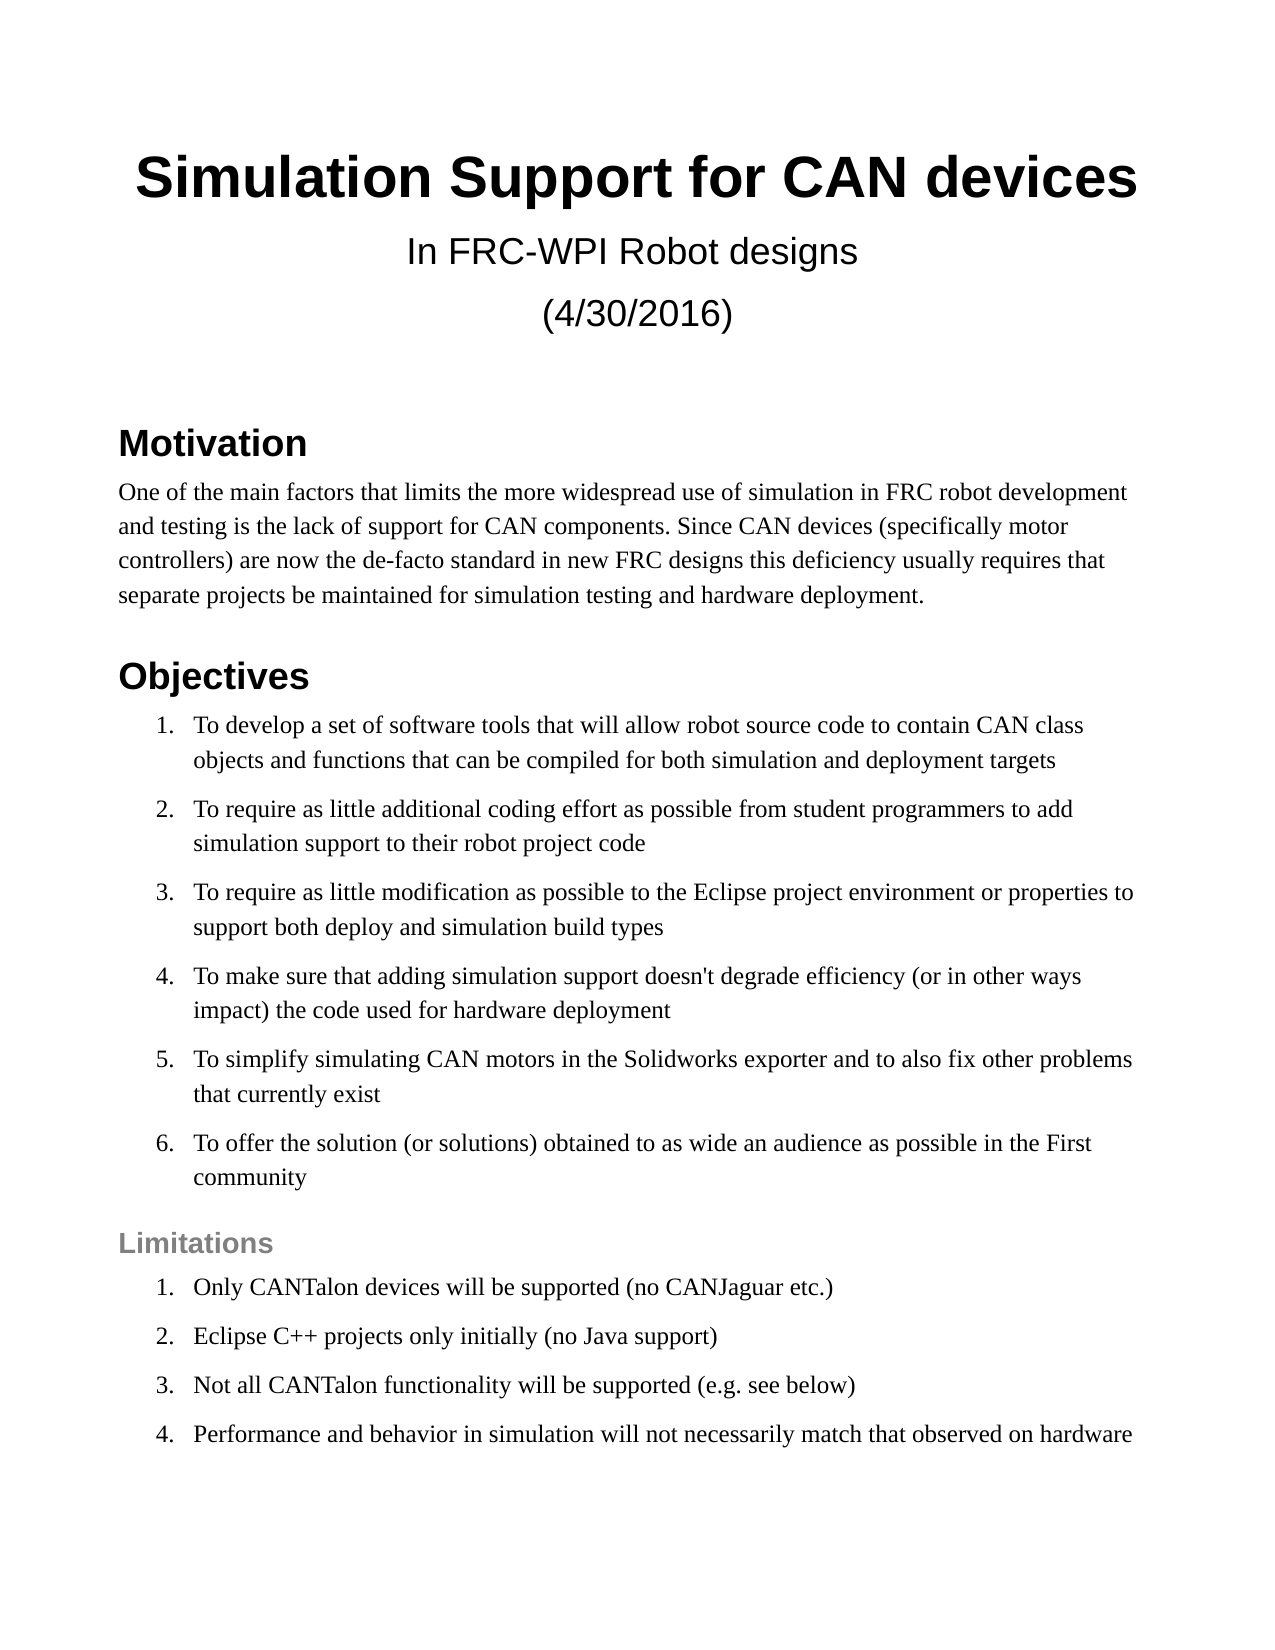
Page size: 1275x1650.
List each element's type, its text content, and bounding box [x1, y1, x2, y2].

list To make sure that adding simulation support doesn't degrade efficiency (or in other ways impact) the code used for hardware deployment [156, 961, 1157, 1024]
title Simulation Support for CAN devices [118, 143, 1157, 210]
text One of the main factors that limits the more widespread use of simulation in FRC robot development and testing is the lack of support for CAN components. Since CAN devices (specifically motor controllers) are now the de-facto standard in new FRC designs this deficiency usually requires that separate projects be maintained for simulation testing and hardware deployment. [118, 477, 1157, 609]
subtitle Objectives [118, 654, 1157, 698]
subtitle Motivation [118, 421, 1157, 464]
list Only CANTalon devices will be supported (no CANJaguar etc.) [156, 1272, 1157, 1301]
list To require as little additional coding effort as possible from student programmers to add simulation support to their robot project code [156, 794, 1157, 857]
list Performance and behavior in simulation will not necessarily match that observed on hardware [156, 1419, 1157, 1448]
list Not all CANTalon functionality will be supported (e.g. see below) [156, 1370, 1157, 1399]
list To develop a set of software tools that will allow robot source code to contain CAN class objects and functions that can be compiled for both simulation and deployment targets [156, 710, 1157, 773]
list To simplify simulating CAN motors in the Solidworks exporter and to also fix other problems that currently exist [156, 1044, 1157, 1108]
list To offer the solution (or solutions) obtained to as wide an audience as possible in the First community [156, 1128, 1157, 1191]
subtitle (4/30/2016) [118, 291, 1157, 334]
list To require as little modification as possible to the Eclipse project environment or properties to support both deploy and simulation build types [156, 877, 1157, 941]
subtitle In FRC-WPI Robot designs [118, 229, 1157, 272]
list Eclipse C++ projects only initially (no Java support) [156, 1321, 1157, 1350]
subtitle Limitations [118, 1226, 1157, 1260]
